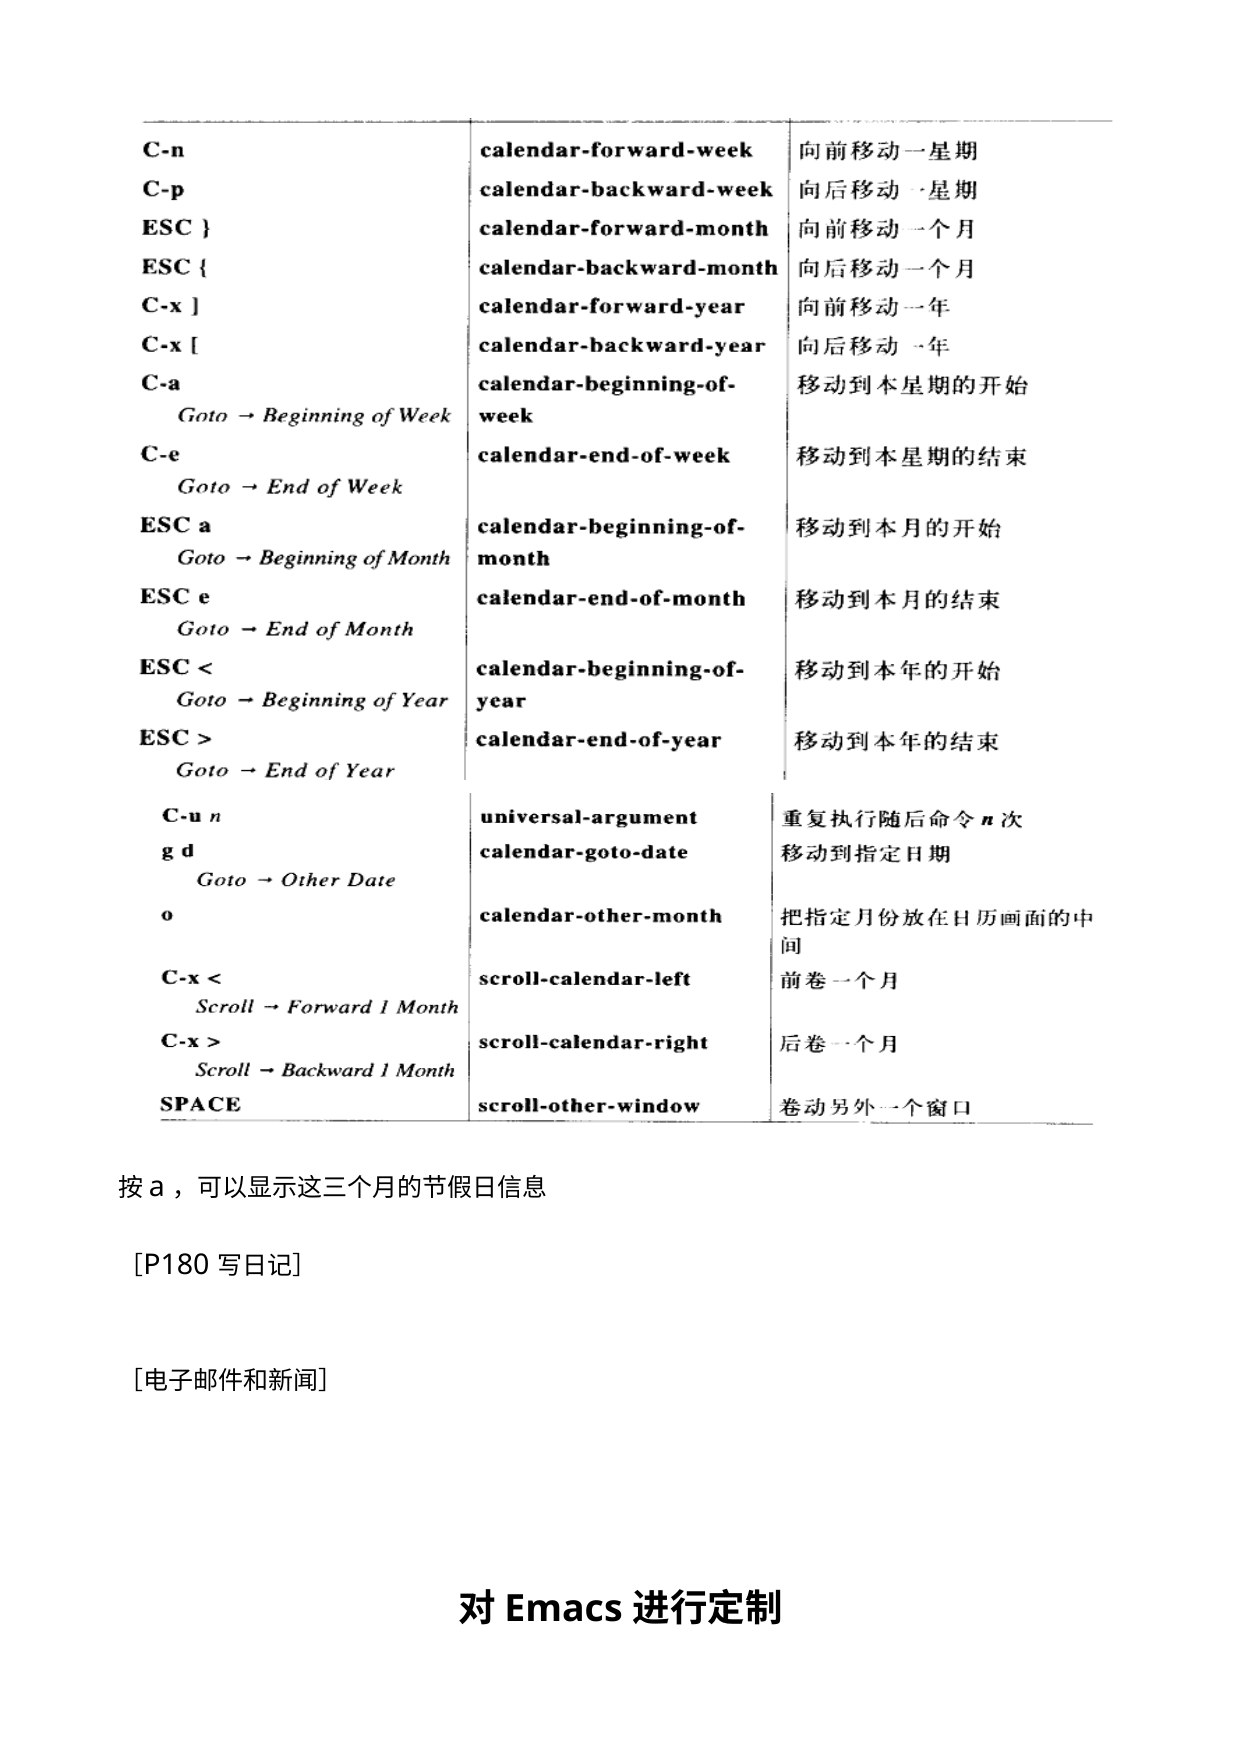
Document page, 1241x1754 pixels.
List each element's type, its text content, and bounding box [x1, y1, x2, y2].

picture [127, 118, 1113, 780]
picture [151, 793, 1105, 1127]
text ［P180 写日记］ [118, 1243, 1122, 1282]
text 按 a ，可以显示这三个月的节假日信息 [118, 1166, 1122, 1205]
text ［电子邮件和新闻］ [118, 1360, 1122, 1396]
text 对 Emacs 进行定制 [118, 1577, 1122, 1632]
